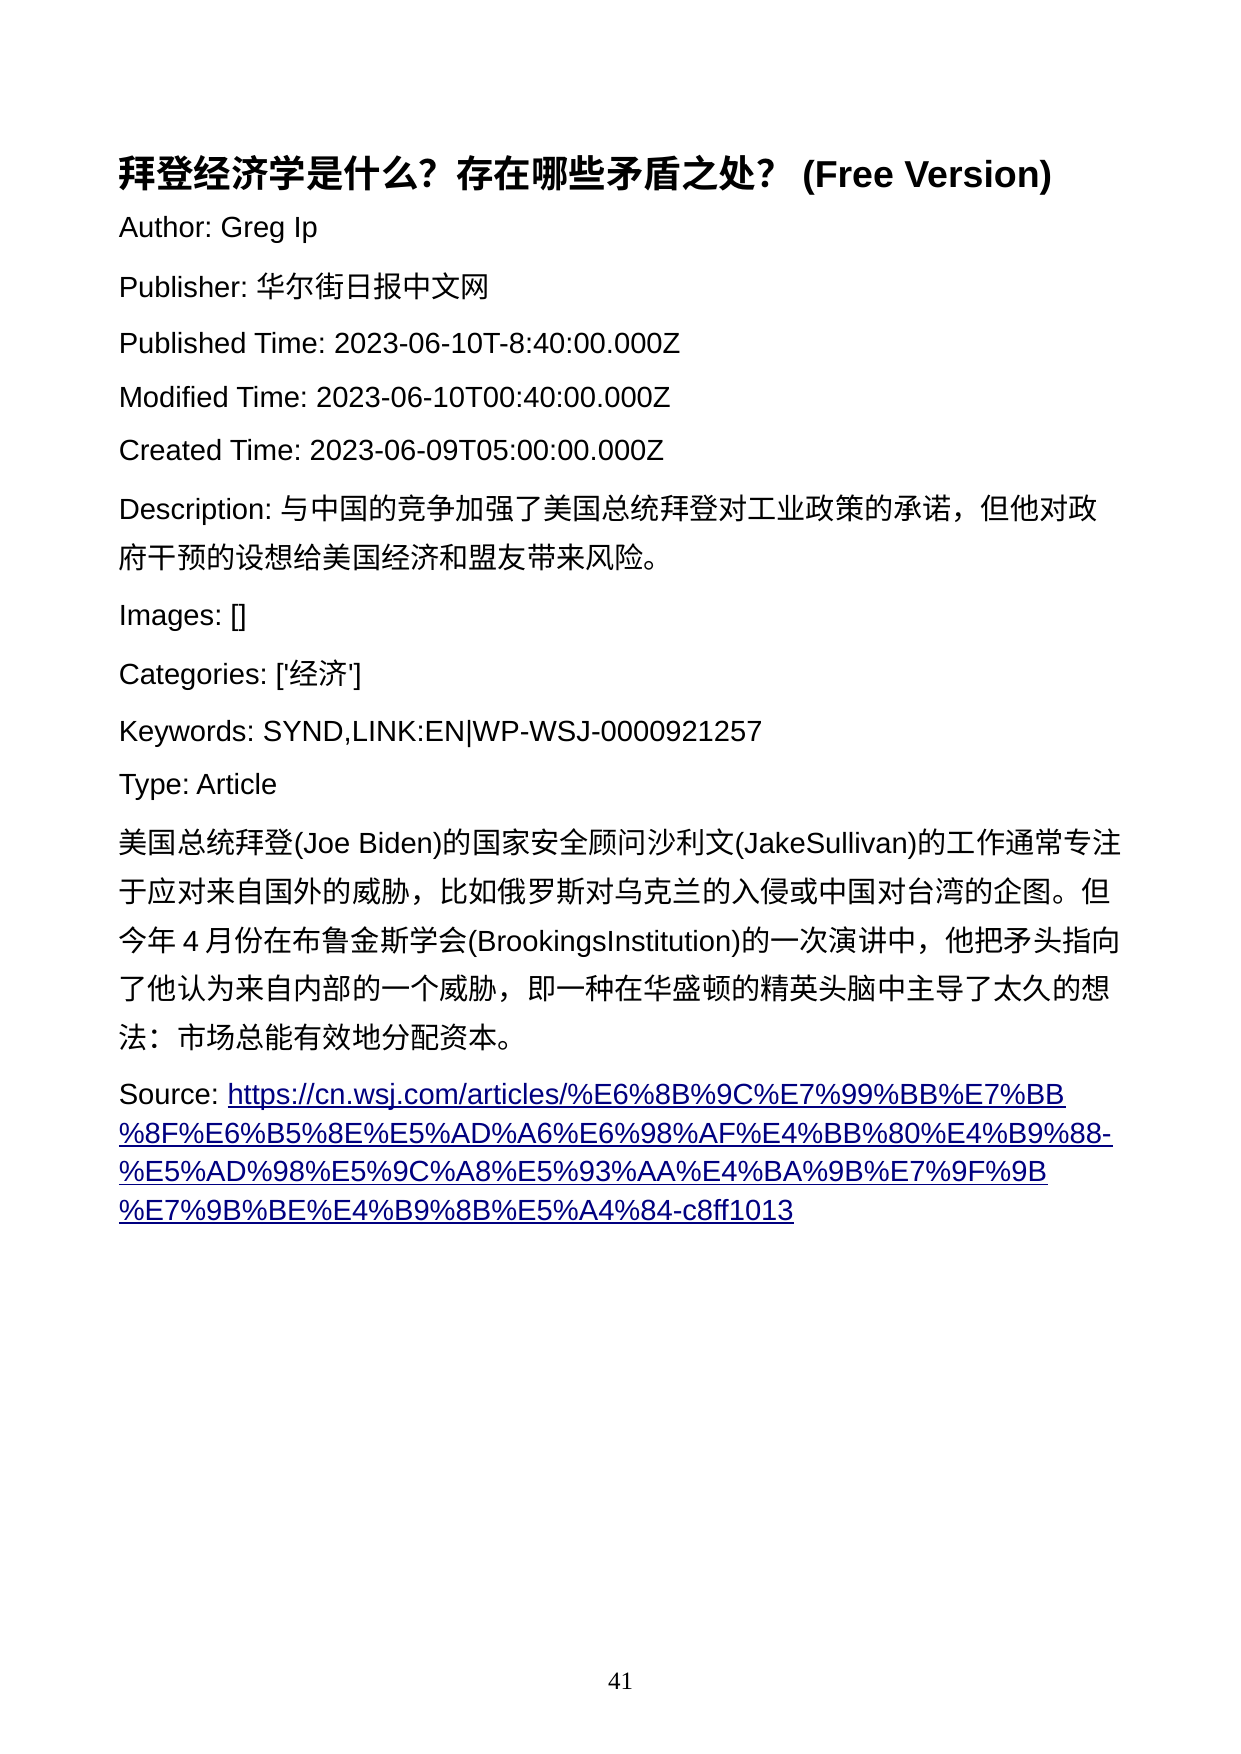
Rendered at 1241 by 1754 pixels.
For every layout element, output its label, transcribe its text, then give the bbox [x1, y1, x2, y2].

text Source: https://cn.wsj.com/articles/%E6%8B%9C%E7%99%BB%E7%BB%8F%E6%B5%8E%E5%AD%A6%E6%98%AF%E4%BB%80%E4%B9%88-%E5%AD%98%E5%9C%A8%E5%93%AA%E4%BA%9B%E7%9F%9B%E7%9B%BE%E4%B9%8B%E5%A4%84-c8ff1013 [118, 1077, 1122, 1227]
text Published Time: 2023-06-10T-8:40:00.000Z [118, 327, 1122, 360]
text Images: [] [118, 598, 1122, 631]
text Publisher: 华尔街日报中文网 [118, 263, 1122, 306]
text Description: 与中国的竞争加强了美国总统拜登对工业政策的承诺，但他对政府干预的设想给美国经济和盟友带来风险。 [118, 486, 1122, 577]
text 美国总统拜登(Joe Biden)的国家安全顾问沙利文(JakeSullivan)的工作通常专注于应对来自国外的威胁，比如俄罗斯对乌克兰的入侵或中国对台湾的企图。但今年4月份在布鲁金斯学会(BrookingsInstitution)的一次演讲中，他把矛头指向了他认为来自内部的一个威胁，即一种在华盛顿的精英头脑中主导了太久的想法：市场总能有效地分配资本。 [118, 820, 1122, 1057]
text Type: Article [118, 767, 1122, 801]
text Keywords: SYND,LINK:EN|WP-WSJ-0000921257 [118, 714, 1122, 747]
text Categories: ['经济'] [118, 651, 1122, 693]
text Author: Greg Ip [118, 210, 1122, 244]
subtitle 拜登经济学是什么？存在哪些矛盾之处？ (Free Version) [118, 143, 1122, 198]
text Created Time: 2023-06-09T05:00:00.000Z [118, 433, 1122, 466]
text Modified Time: 2023-06-10T00:40:00.000Z [118, 380, 1122, 413]
